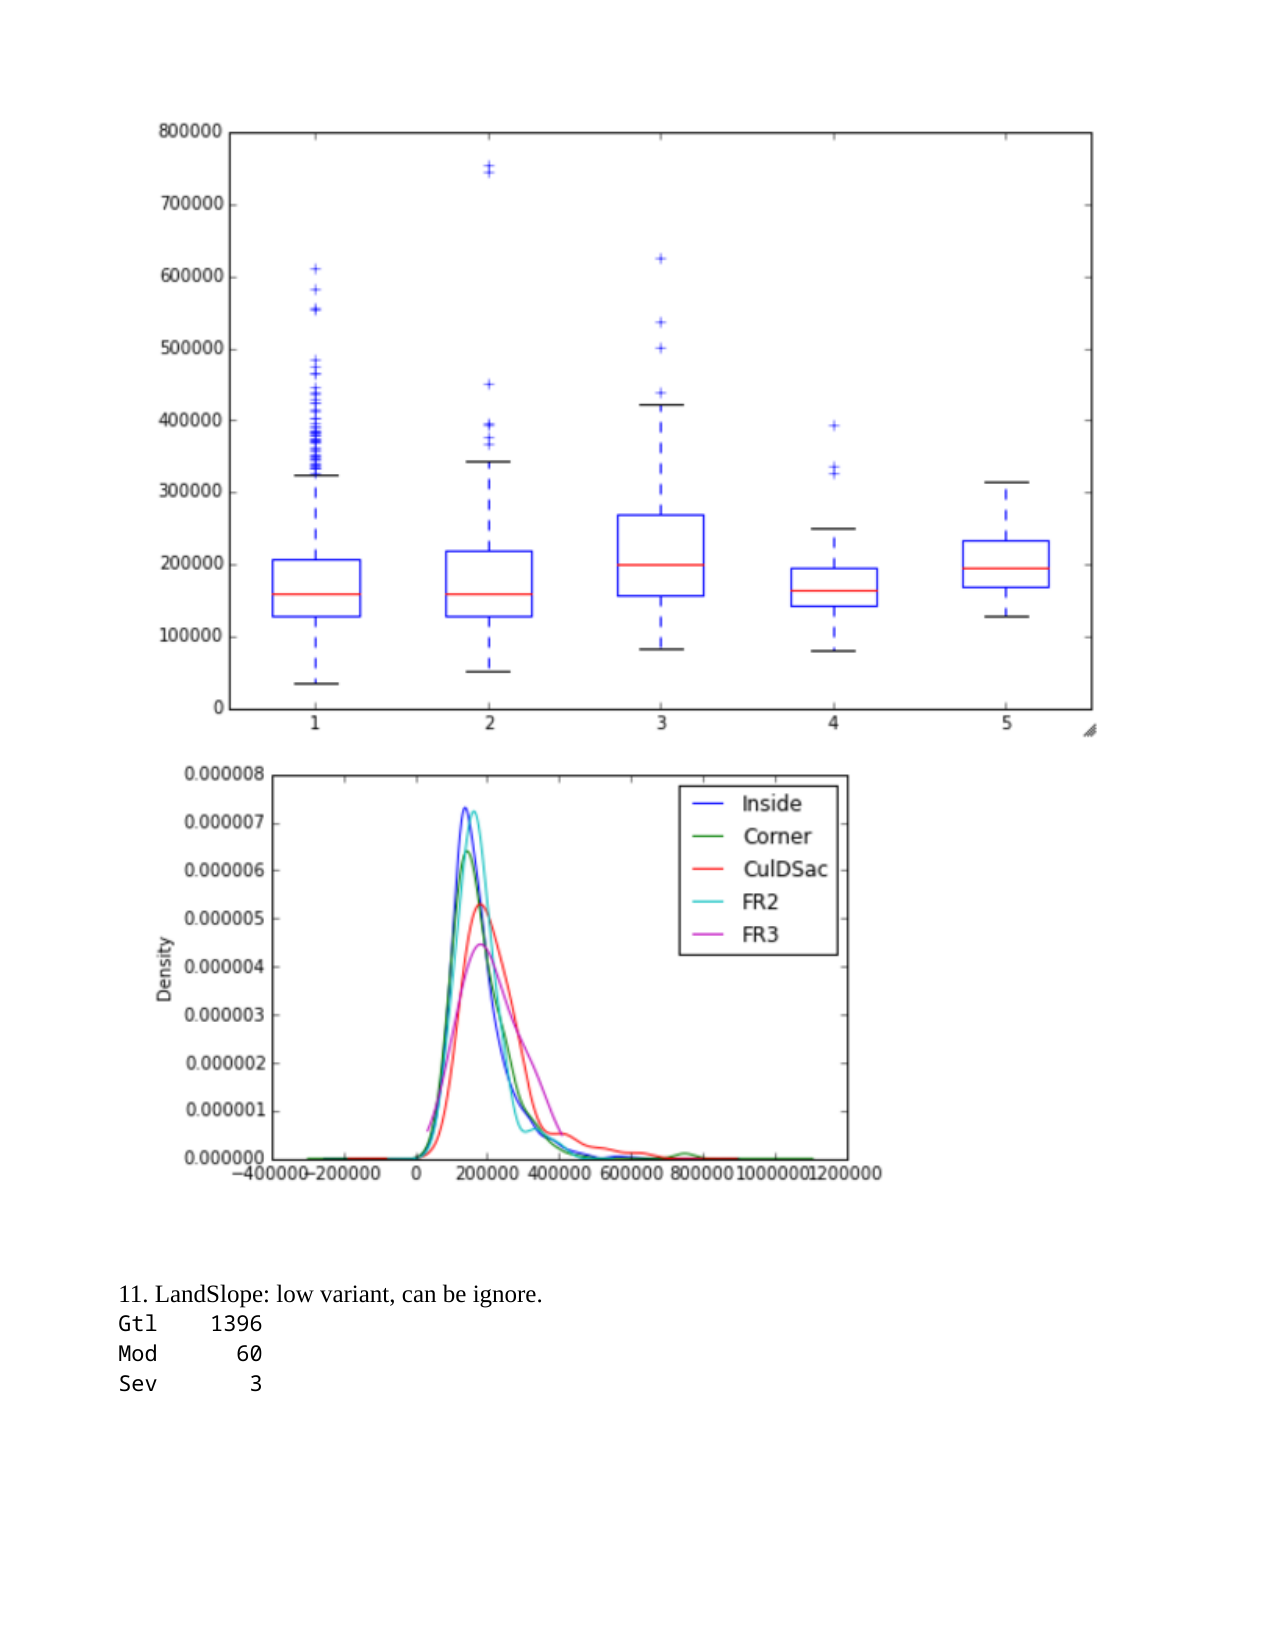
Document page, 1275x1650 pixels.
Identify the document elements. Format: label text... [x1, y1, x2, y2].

text Gtl 1396 [118, 1308, 1157, 1338]
text Mod 60 [118, 1338, 1157, 1368]
text Sev 3 [118, 1368, 1157, 1397]
text 11. LandSlope: low variant, can be ignore. [118, 1279, 1157, 1308]
picture [153, 118, 1122, 1194]
